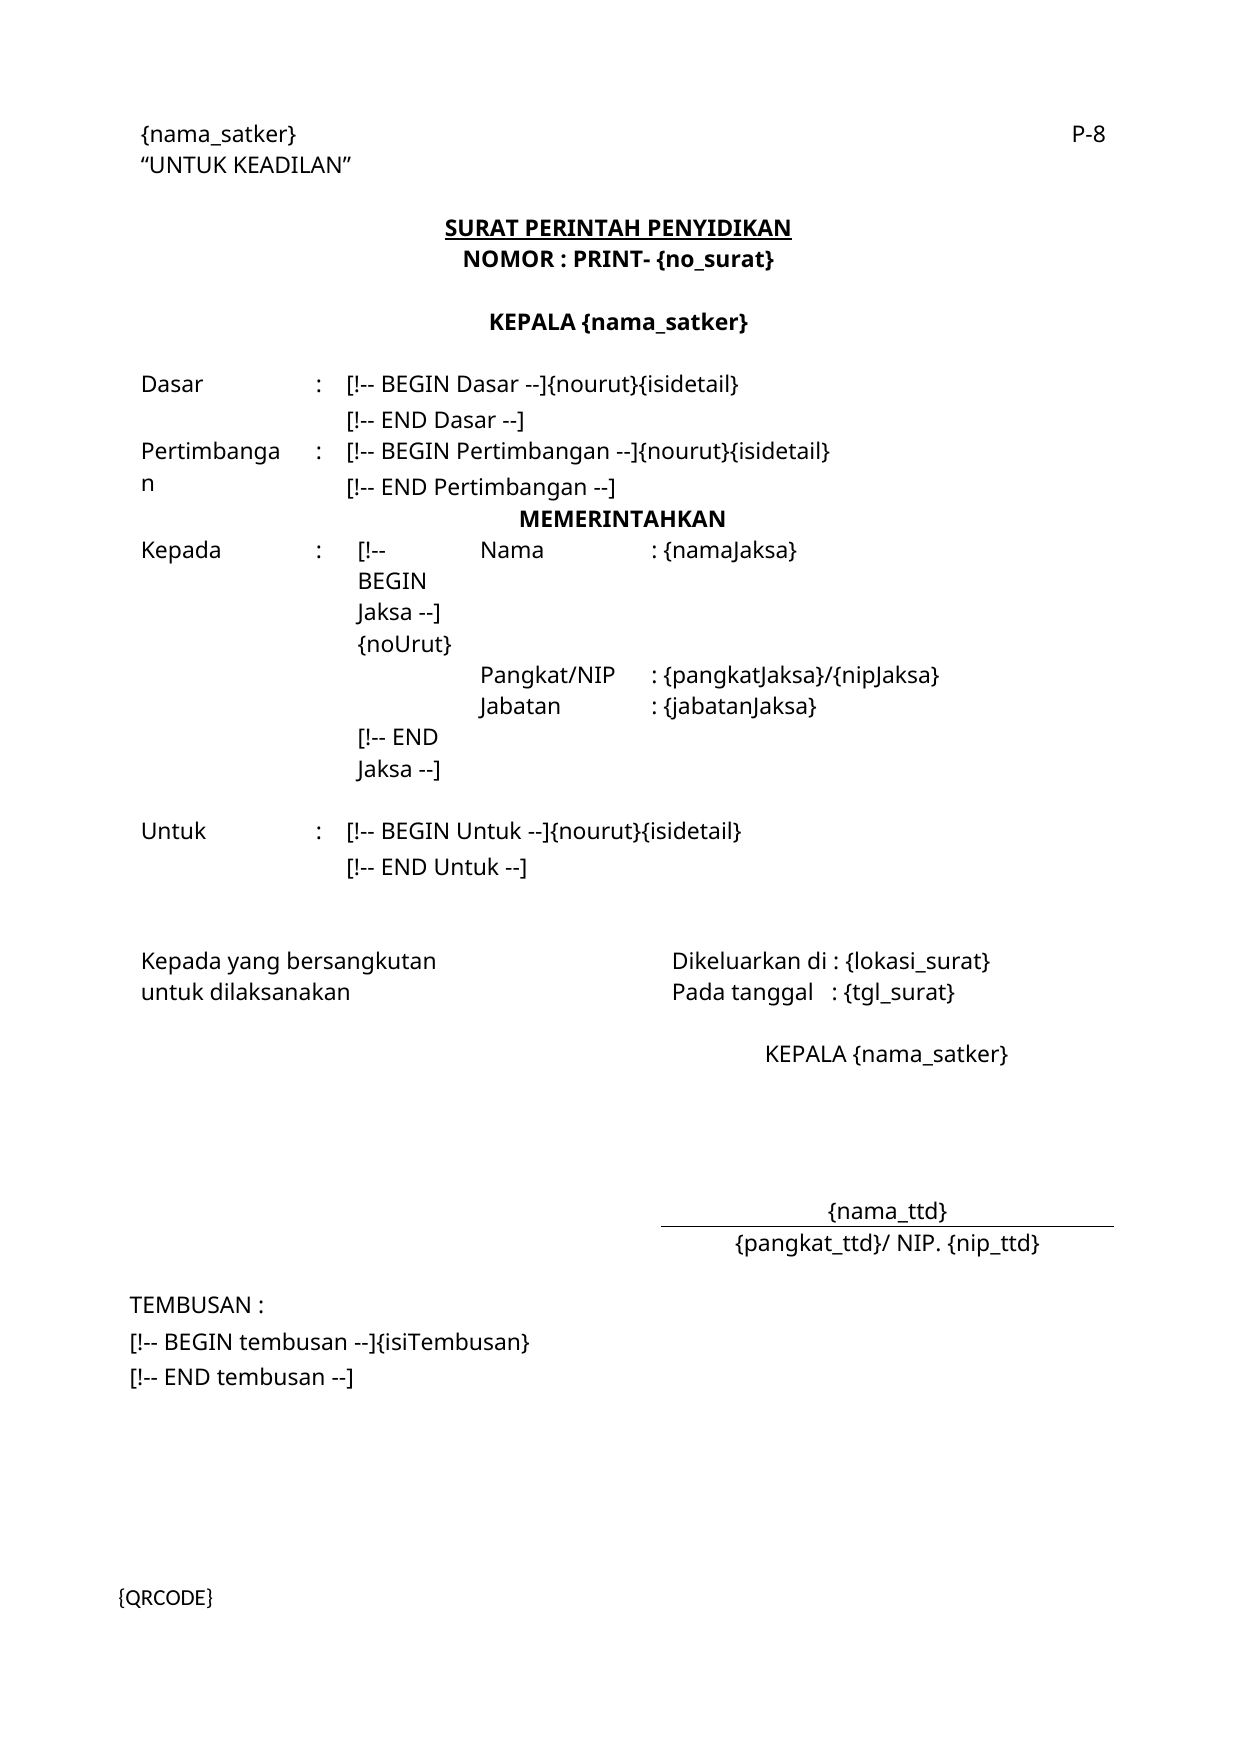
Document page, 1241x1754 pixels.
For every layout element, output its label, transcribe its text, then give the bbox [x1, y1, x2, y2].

table_cell [469, 721, 640, 784]
table_cell KEPALA {nama_satker} [118, 306, 1118, 337]
table_cell [346, 659, 468, 690]
table_cell “UNTUK KEADILAN” [129, 149, 853, 181]
table_cell [335, 534, 1115, 815]
table_cell [118, 1101, 1118, 1195]
table_header KEPALA {nama_satker} [659, 1039, 1113, 1070]
table_cell [853, 149, 912, 181]
table_cell [118, 914, 1118, 945]
table_cell : [304, 815, 335, 882]
table_cell Pangkat/NIP [469, 659, 640, 690]
table_cell : {jabatanJaksa} [640, 690, 1113, 721]
table_cell untuk dilaksanakan [129, 976, 660, 1007]
table_header [118, 118, 1118, 212]
table_cell : [304, 435, 335, 502]
table_cell [118, 1393, 1118, 1424]
table_cell [118, 945, 1118, 1038]
table_cell [912, 149, 1117, 181]
table_cell [118, 368, 1118, 913]
table_cell Pada tanggal : {tgl_surat} [660, 976, 1115, 1007]
table_header Dasar [129, 368, 304, 435]
table_cell Jabatan [469, 690, 640, 721]
table_header : [304, 368, 335, 435]
table_header Nama [469, 534, 640, 659]
table_cell [640, 721, 1113, 784]
table_cell NOMOR : PRINT- {no_surat} [118, 243, 1118, 306]
table_cell {pangkat_ttd}/ NIP. {nip_ttd} [661, 1227, 1114, 1258]
table_cell [118, 1195, 1118, 1289]
table_cell [!-- BEGIN Untuk --]{nourut}{isidetail} [!-- END Untuk --] [335, 815, 1115, 882]
table_cell : [304, 534, 335, 815]
table_header {nama_satker} [129, 118, 853, 149]
table_header P-8 [912, 118, 1117, 149]
table_header [!-- BEGIN Jaksa --]{noUrut} [346, 534, 468, 659]
table_cell MEMERINTAHKAN [129, 503, 1115, 534]
table_cell [346, 690, 468, 721]
table_cell Pertimbangan [129, 435, 304, 502]
table_header Kepada yang bersangkutan [129, 945, 660, 976]
table_cell Untuk [129, 815, 304, 882]
table_header {nama_ttd} [661, 1195, 1114, 1226]
table_cell [118, 337, 1118, 368]
table_cell TEMBUSAN : [!-- BEGIN tembusan --]{isiTembusan} [!-- END tembusan --] [118, 1290, 1118, 1393]
table_cell : {pangkatJaksa}/{nipJaksa} [640, 659, 1113, 690]
table_header : {namaJaksa} [640, 534, 1113, 659]
table_header [853, 118, 912, 149]
table_cell [!-- END Jaksa --] [346, 721, 468, 784]
table_cell [118, 1039, 1118, 1101]
text {QRCODE} [118, 1583, 1122, 1611]
table_cell SURAT PERINTAH PENYIDIKAN [118, 212, 1118, 243]
table_cell [!-- BEGIN Pertimbangan --]{nourut}{isidetail} [!-- END Pertimbangan --] [335, 435, 1115, 502]
table_header Dikeluarkan di : {lokasi_surat} [660, 945, 1115, 976]
table_cell Kepada [129, 534, 304, 815]
table_header [!-- BEGIN Dasar --]{nourut}{isidetail} [!-- END Dasar --] [335, 368, 1115, 435]
